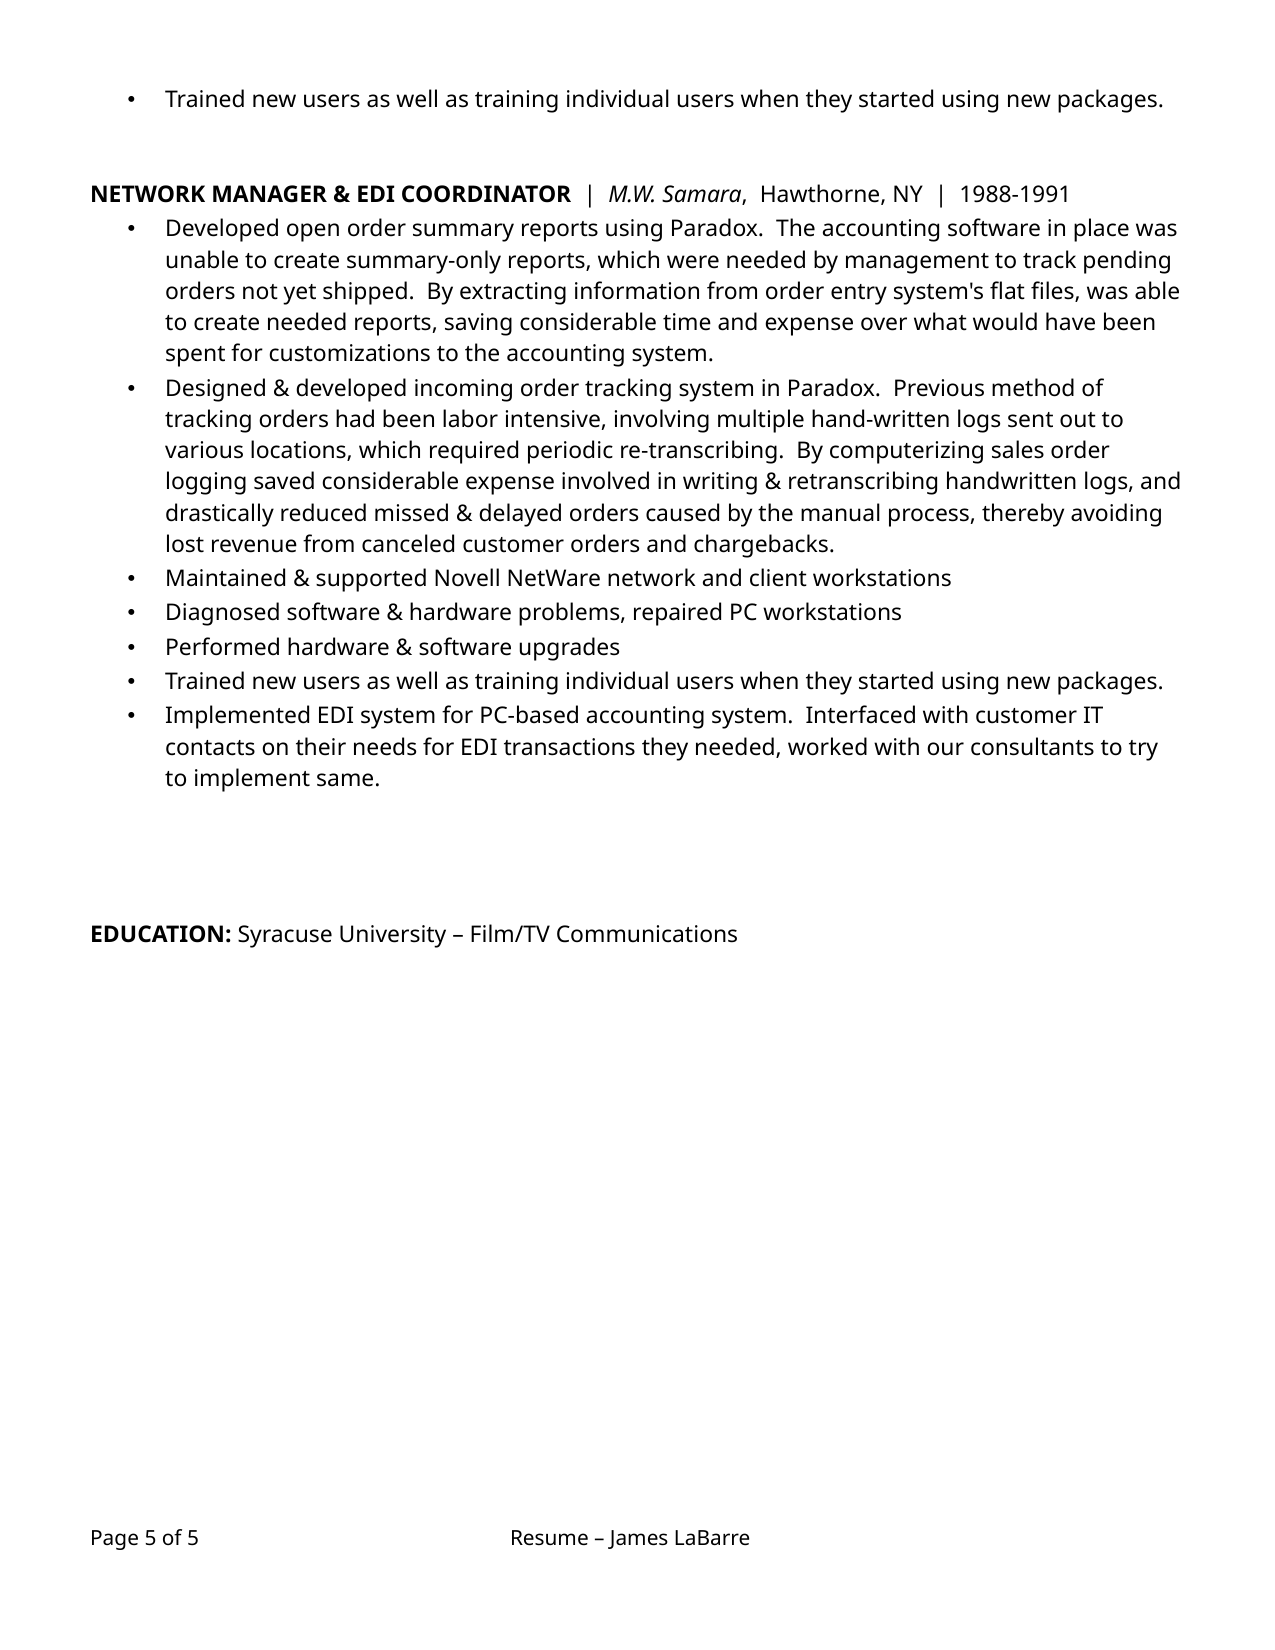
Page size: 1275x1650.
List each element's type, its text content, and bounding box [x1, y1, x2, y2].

list Diagnosed software & hardware problems, repaired PC workstations [127, 596, 1185, 628]
text EDUCATION: Syracuse University – Film/TV Communications [90, 918, 1185, 950]
list Trained new users as well as training individual users when they started using new packages. [127, 665, 1185, 696]
list Developed open order summary reports using Paradox. The accounting software in place was unable to create summary-only reports, which were needed by management to track pending orders not yet shipped. By extracting information from order entry system's flat files, was able to create needed reports, saving considerable time and expense over what would have been spent for customizations to the accounting system. [127, 212, 1185, 368]
list Designed & developed incoming order tracking system in Paradox. Previous method of tracking orders had been labor intensive, involving multiple hand-written logs sent out to various locations, which required periodic re-transcribing. By computerizing sales order logging saved considerable expense involved in writing & retranscribing handwritten logs, and drastically reduced missed & delayed orders caused by the manual process, thereby avoiding lost revenue from canceled customer orders and chargebacks. [127, 372, 1185, 559]
list Maintained & supported Novell NetWare network and client workstations [127, 562, 1185, 593]
text NETWORK MANAGER & EDI COORDINATOR | M.W. Samara, Hawthorne, NY | 1988-1991 [90, 178, 1185, 209]
list Performed hardware & software upgrades [127, 631, 1185, 662]
list Implemented EDI system for PC-based accounting system. Interfaced with customer IT contacts on their needs for EDI transactions they needed, worked with our consultants to try to implement same. [127, 699, 1185, 793]
list Trained new users as well as training individual users when they started using new packages. [127, 82, 1185, 114]
